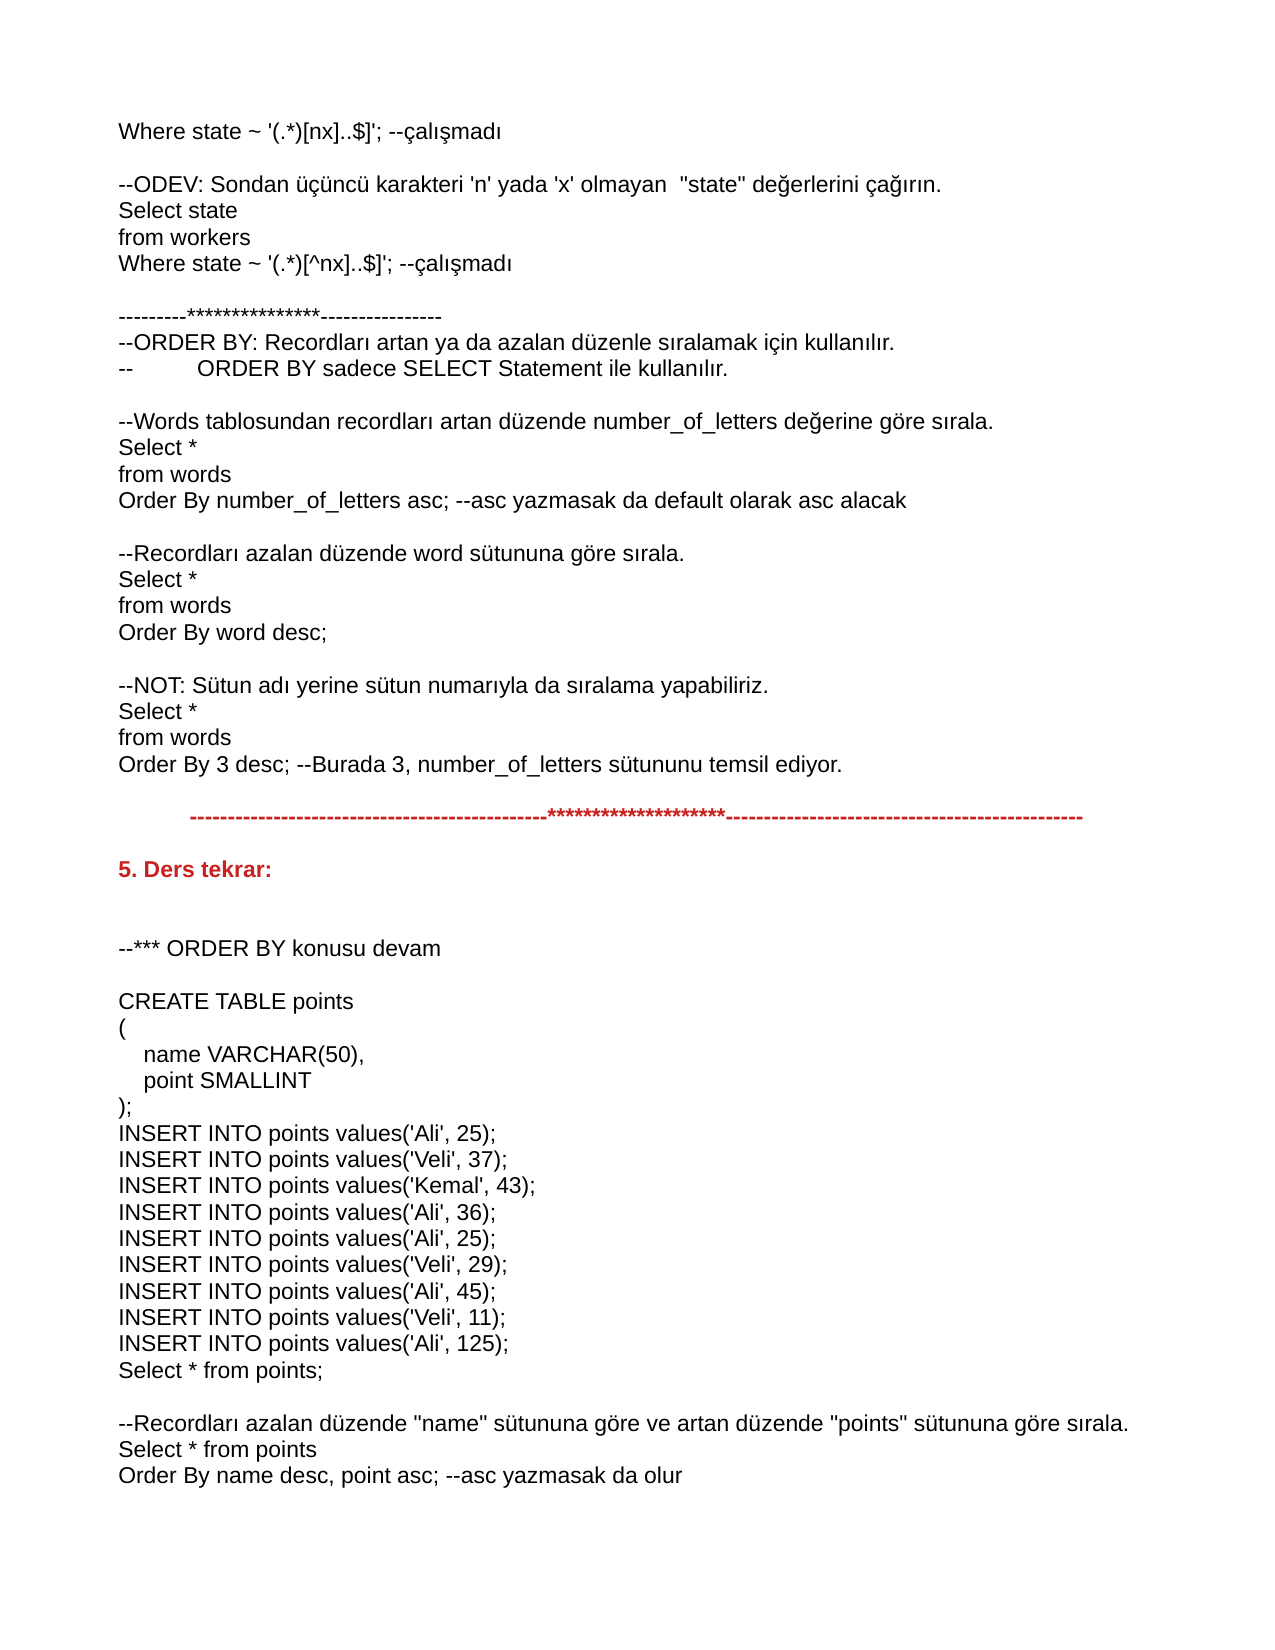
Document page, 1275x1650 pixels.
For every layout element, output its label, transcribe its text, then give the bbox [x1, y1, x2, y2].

text -----------------------------------------------********************----------------------------------------------- [118, 803, 1157, 830]
text --ORDER BY: Recordları artan ya da azalan düzenle sıralamak için kullanılır. [118, 329, 1157, 355]
text from words [118, 724, 1157, 751]
text Select * [118, 434, 1157, 461]
text Order By number_of_letters asc; --asc yazmasak da default olarak asc alacak [118, 487, 1157, 513]
text Select * [118, 698, 1157, 724]
text Order By word desc; [118, 619, 1157, 645]
text Select * [118, 566, 1157, 592]
text Select state [118, 197, 1157, 223]
text --Recordları azalan düzende word sütununa göre sırala. [118, 540, 1157, 566]
text --*** ORDER BY konusu devam [118, 935, 1157, 961]
text CREATE TABLE points [118, 988, 1157, 1014]
text 5. Ders tekrar: [118, 856, 1157, 882]
text ( [118, 1014, 1157, 1041]
text --NOT: Sütun adı yerine sütun numarıyla da sıralama yapabiliriz. [118, 672, 1157, 698]
text --Recordları azalan düzende "name" sütununa göre ve artan düzende "points" sütununa göre sırala. [118, 1409, 1157, 1436]
text Select * from points; [118, 1357, 1157, 1383]
text INSERT INTO points values('Kemal', 43); [118, 1172, 1157, 1199]
text INSERT INTO points values('Ali', 45); [118, 1278, 1157, 1304]
text ---------***************---------------- [118, 303, 1157, 329]
text from words [118, 592, 1157, 619]
text name VARCHAR(50), [118, 1041, 1157, 1067]
text point SMALLINT [118, 1067, 1157, 1093]
text INSERT INTO points values('Ali', 125); [118, 1330, 1157, 1357]
text Where state ~ '(.*)[^nx]..$]'; --çalışmadı [118, 250, 1157, 276]
text INSERT INTO points values('Ali', 25); [118, 1225, 1157, 1251]
text INSERT INTO points values('Veli', 11); [118, 1304, 1157, 1330]
text --Words tablosundan recordları artan düzende number_of_letters değerine göre sırala. [118, 408, 1157, 434]
text --ODEV: Sondan üçüncü karakteri 'n' yada 'x' olmayan "state" değerlerini çağırın. [118, 171, 1157, 197]
text Select * from points [118, 1436, 1157, 1462]
text INSERT INTO points values('Veli', 37); [118, 1146, 1157, 1172]
text INSERT INTO points values('Veli', 29); [118, 1251, 1157, 1278]
text Where state ~ '(.*)[nx]..$]'; --çalışmadı [118, 118, 1157, 144]
text Order By name desc, point asc; --asc yazmasak da olur [118, 1462, 1157, 1488]
text from workers [118, 223, 1157, 250]
text Order By 3 desc; --Burada 3, number_of_letters sütununu temsil ediyor. [118, 751, 1157, 777]
text ); [118, 1093, 1157, 1119]
text INSERT INTO points values('Ali', 36); [118, 1199, 1157, 1225]
text INSERT INTO points values('Ali', 25); [118, 1119, 1157, 1146]
text from words [118, 461, 1157, 487]
text -- ORDER BY sadece SELECT Statement ile kullanılır. [118, 355, 1157, 382]
